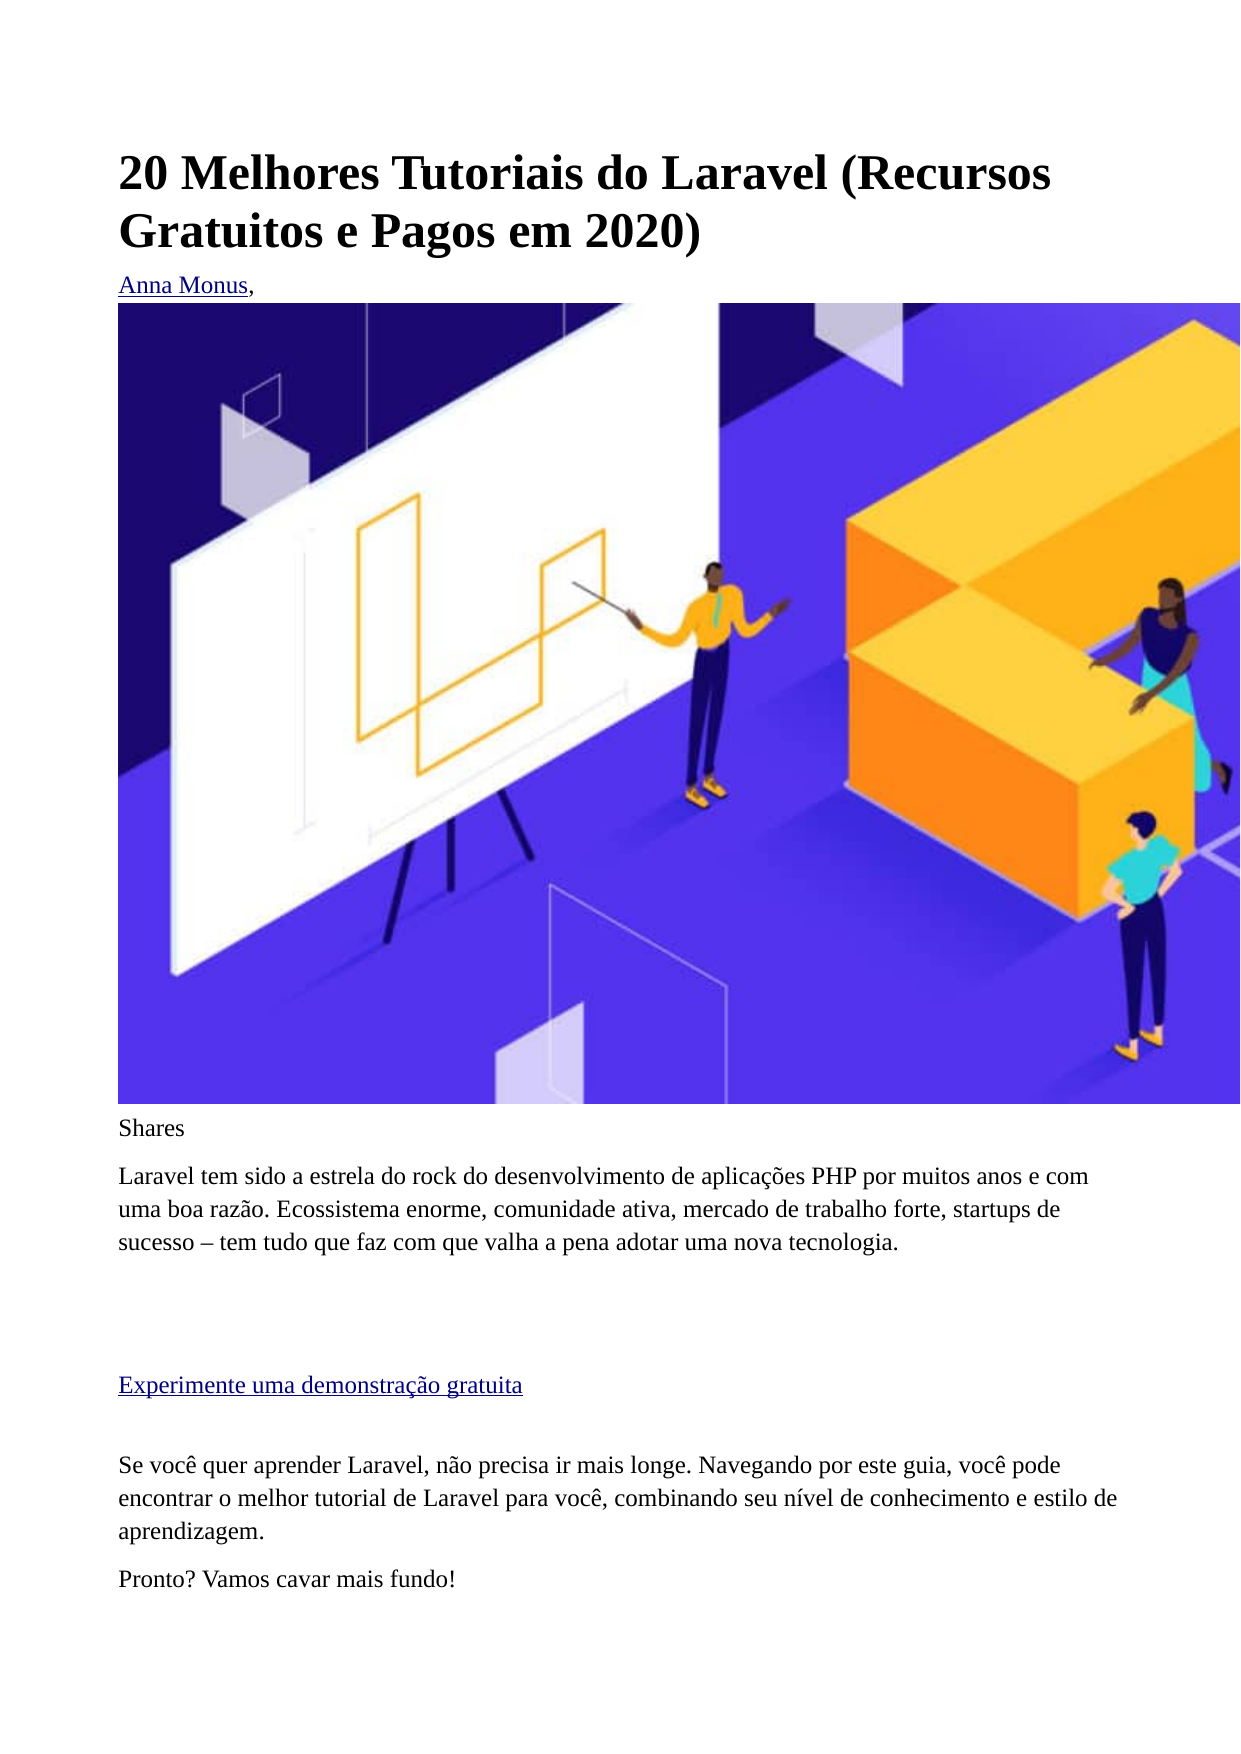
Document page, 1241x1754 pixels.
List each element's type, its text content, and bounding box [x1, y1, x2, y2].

subtitle 20 Melhores Tutoriais do Laravel (Recursos Gratuitos e Pagos em 2020) [118, 143, 1122, 258]
picture [118, 303, 1241, 1104]
text Se você quer aprender Laravel, não precisa ir mais longe. Navegando por este guia, você pode encontrar o melhor tutorial de Laravel para você, combinando seu nível de conhecimento e estilo de aprendizagem. [118, 1450, 1122, 1545]
text Anna Monus, [118, 271, 1122, 299]
text Laravel tem sido a estrela do rock do desenvolvimento de aplicações PHP por muitos anos e com uma boa razão. Ecossistema enorme, comunidade ativa, mercado de trabalho forte, startups de sucesso – tem tudo que faz com que valha a pena adotar uma nova tecnologia. [118, 1161, 1122, 1256]
text Shares [118, 1113, 1122, 1142]
text Pronto? Vamos cavar mais fundo! [118, 1564, 1122, 1593]
text Experimente uma demonstração gratuita [118, 1370, 1122, 1398]
